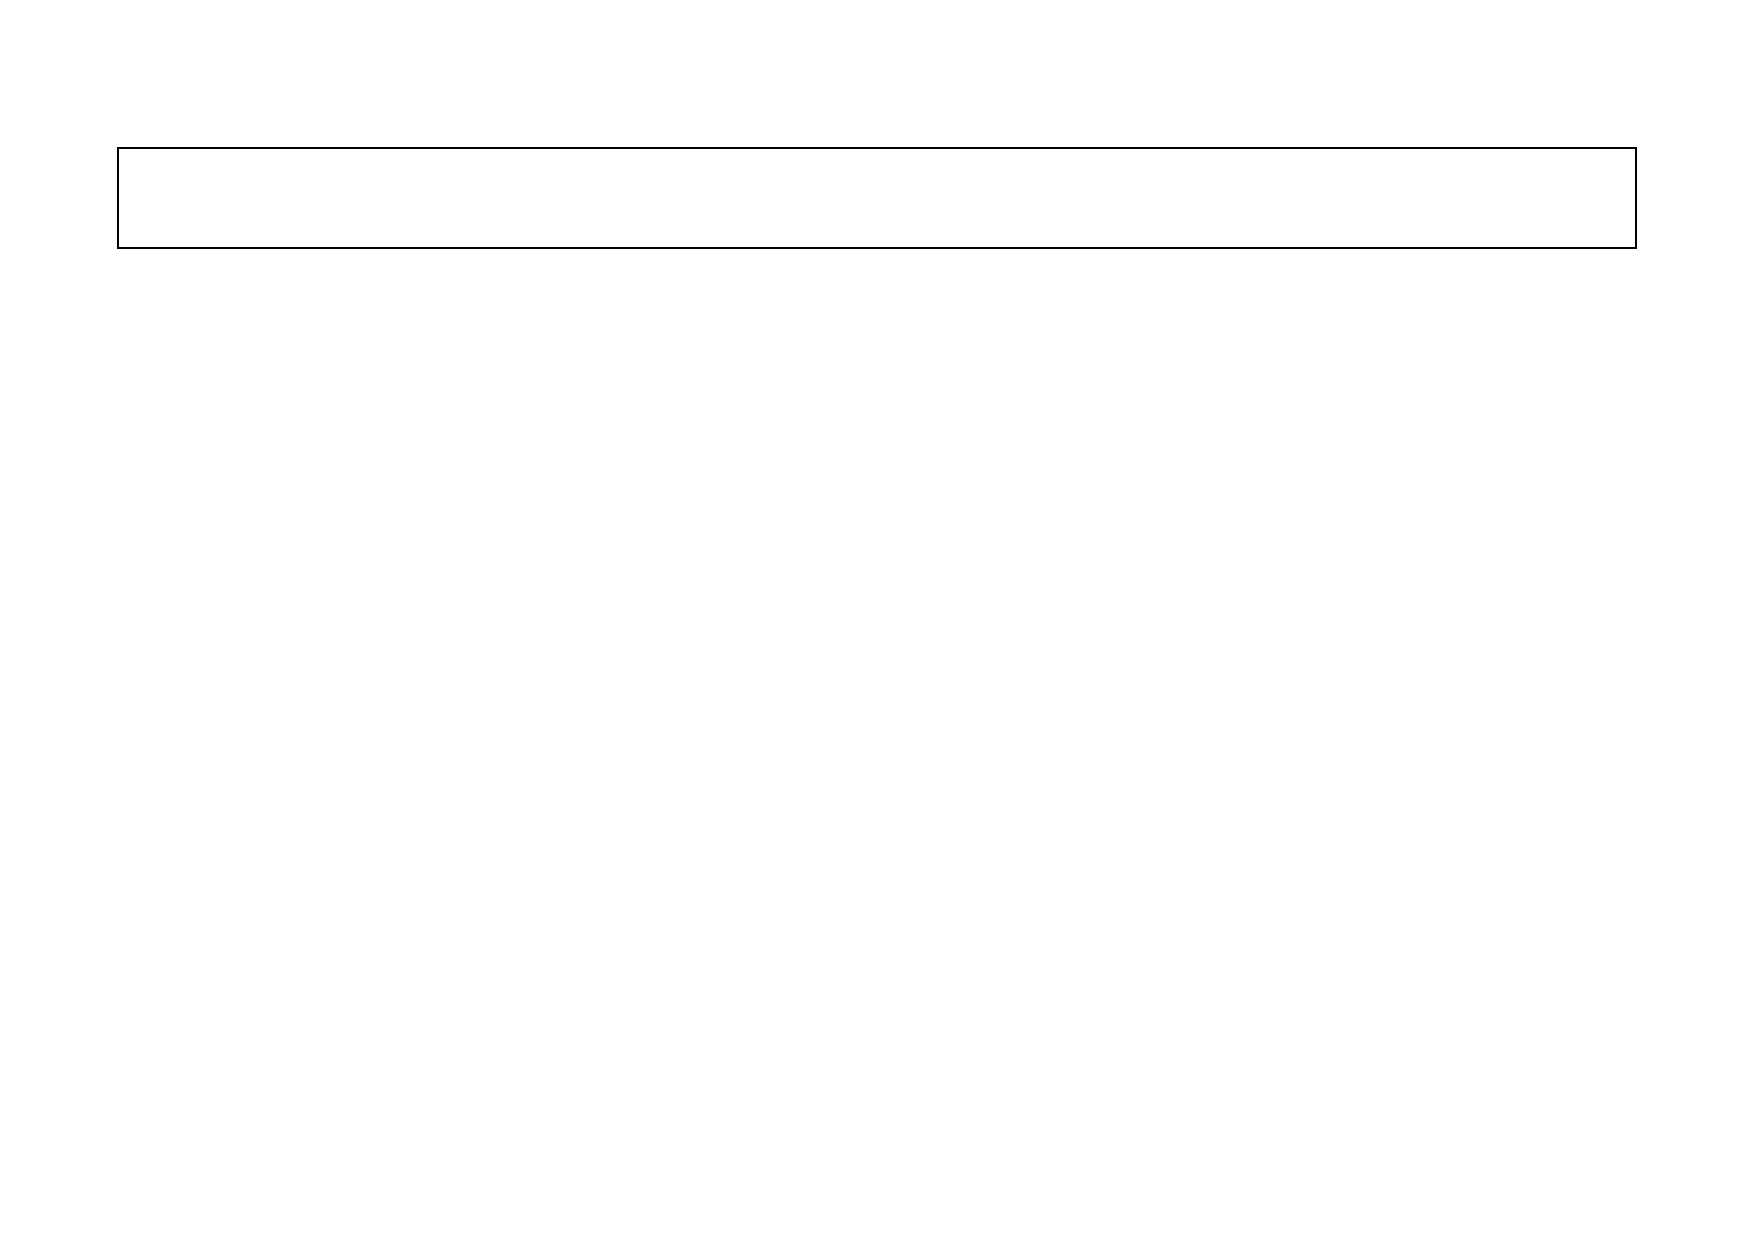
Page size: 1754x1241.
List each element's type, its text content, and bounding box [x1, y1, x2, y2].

table_cell User stories concluídas: [119, 149, 1635, 247]
